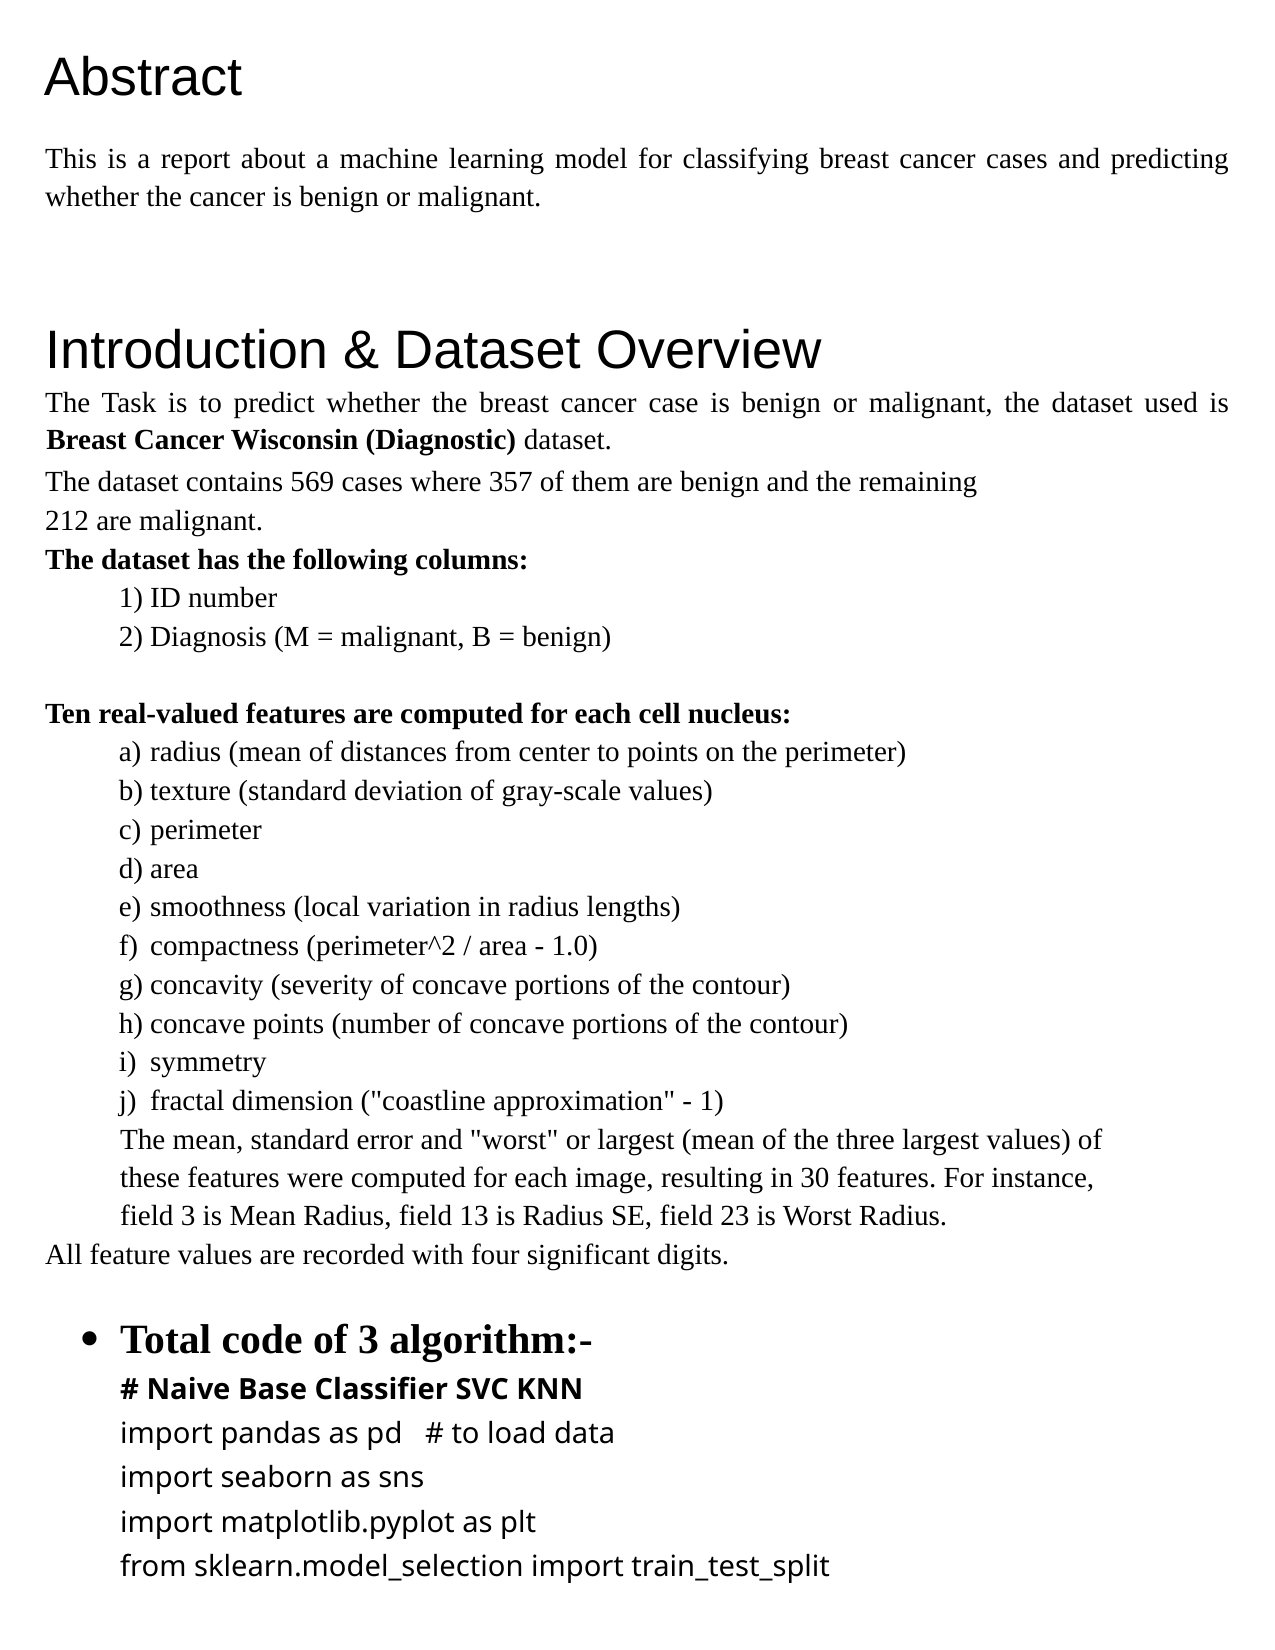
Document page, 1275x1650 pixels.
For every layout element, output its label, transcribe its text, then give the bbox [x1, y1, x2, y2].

subtitle Abstract [43, 45, 1230, 107]
list fractal dimension ("coastline approximation" - 1) [118, 1083, 1230, 1117]
text The Task is to predict whether the breast cancer case is benign or malignant, the dataset used is Breast Cancer Wisconsin (Diagnostic) dataset. [45, 385, 1230, 456]
list smoothness (local variation in radius lengths) [118, 889, 1230, 923]
text Ten real-valued features are computed for each cell nucleus: [45, 696, 1230, 729]
text 212 are malignant. [45, 503, 1230, 537]
list concavity (severity of concave portions of the contour) [118, 967, 1230, 1001]
list # Naive Base Classifier SVC KNN [120, 1368, 1230, 1408]
list symmetry [118, 1044, 1230, 1078]
list ID number [118, 580, 1230, 614]
text The mean, standard error and "worst" or largest (mean of the three largest values) of these features were computed for each image, resulting in 30 features. For instance, field 3 is Mean Radius, field 13 is Radius SE, field 23 is Worst Radius. [120, 1122, 1132, 1232]
list Diagnosis (M = malignant, B = benign) [118, 619, 1230, 652]
list import seaborn as sns [120, 1457, 1230, 1496]
list import pandas as pd # to load data [120, 1412, 1230, 1452]
list texture (standard deviation of gray-scale values) [118, 773, 1230, 807]
text The dataset contains 569 cases where 357 of them are benign and the remaining [45, 464, 1230, 498]
text All feature values are recorded with four significant digits. [45, 1237, 1230, 1270]
text This is a report about a machine learning model for classifying breast cancer cases and predicting whether the cancer is benign or malignant. [45, 141, 1230, 212]
text The dataset has the following columns: [45, 542, 1230, 575]
list radius (mean of distances from center to points on the perimeter) [118, 734, 1230, 768]
list import matplotlib.pyplot as plt [120, 1501, 1230, 1541]
list compactness (perimeter^2 / area - 1.0) [118, 928, 1230, 962]
list concave points (number of concave portions of the contour) [118, 1006, 1230, 1039]
list perimeter [118, 812, 1230, 846]
list from sklearn.model_selection import train_test_split [120, 1546, 1230, 1585]
list area [118, 851, 1230, 884]
subtitle Introduction & Dataset Overview [45, 317, 1230, 380]
list Total code of 3 algorithm:- [82, 1314, 1230, 1362]
